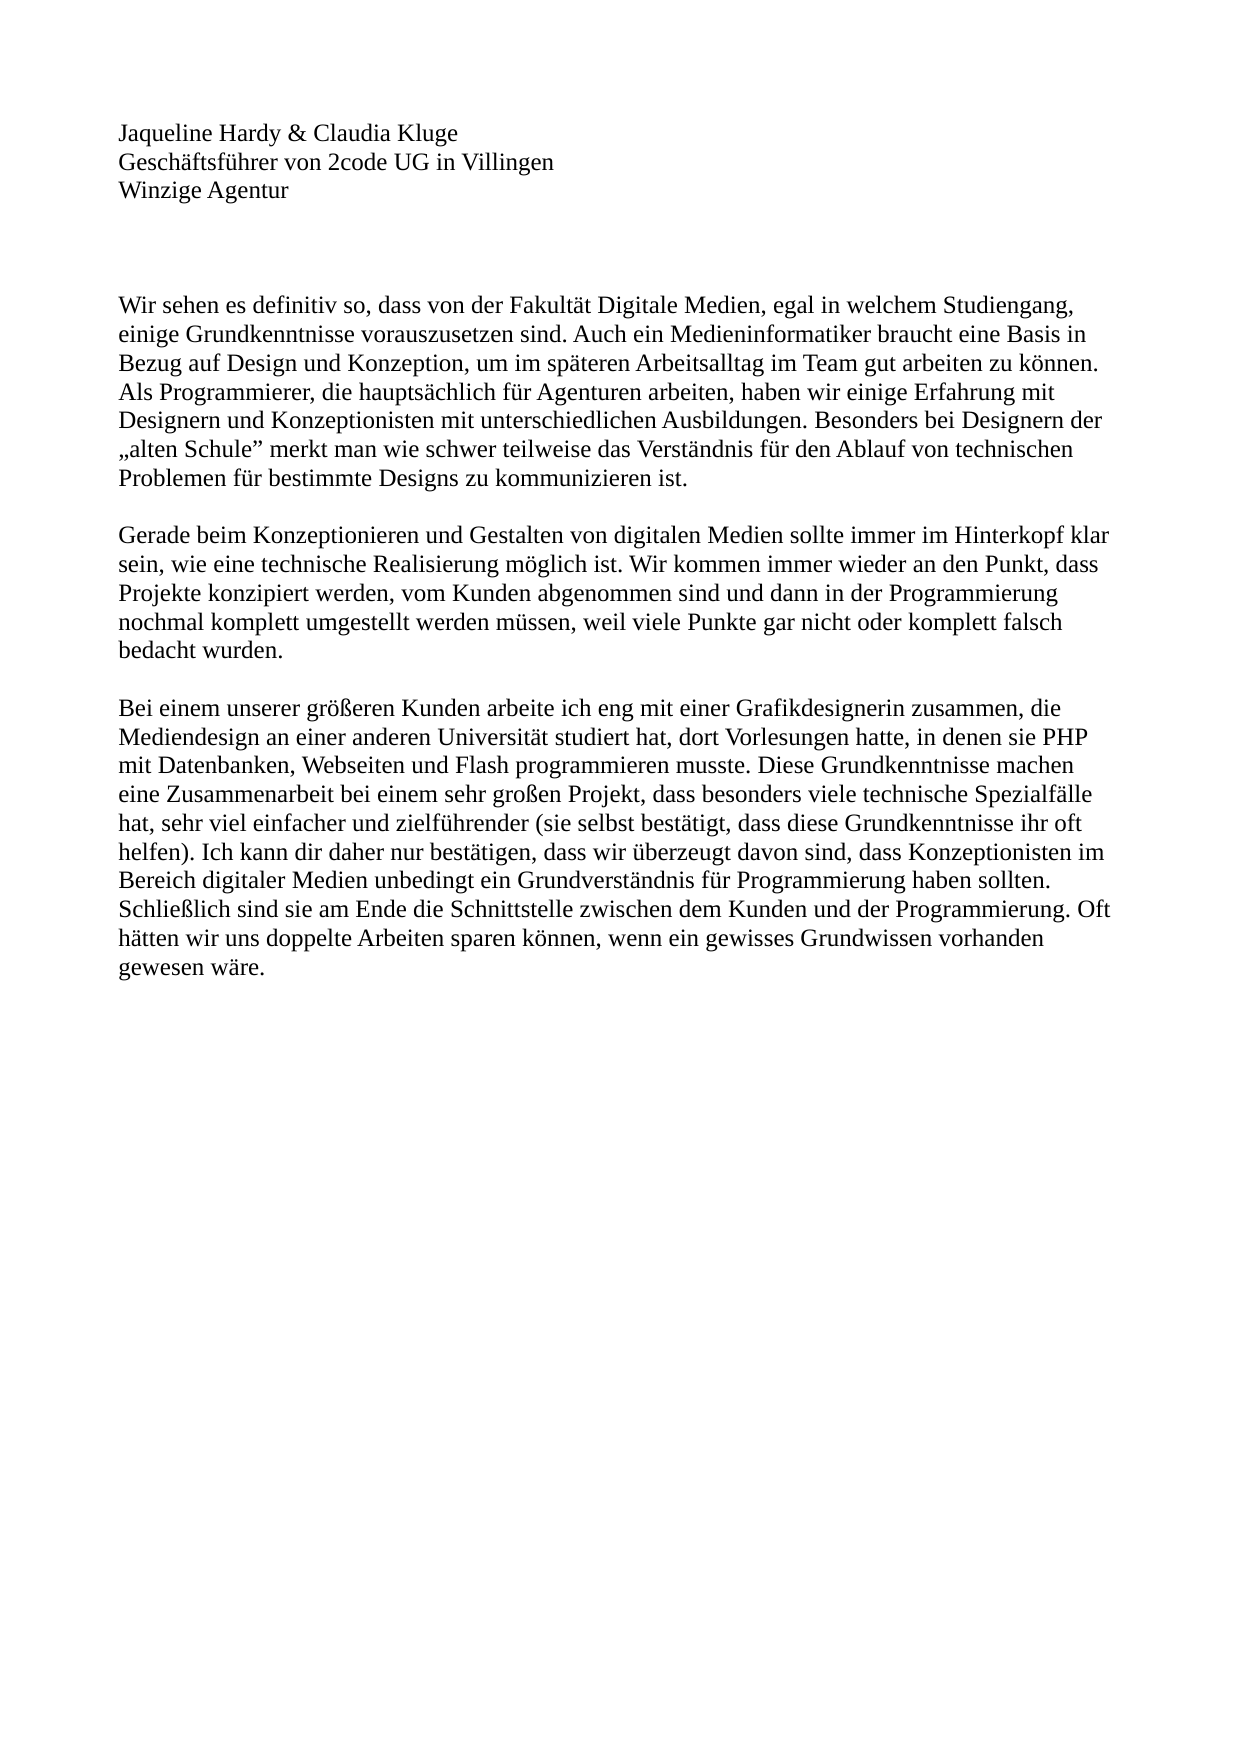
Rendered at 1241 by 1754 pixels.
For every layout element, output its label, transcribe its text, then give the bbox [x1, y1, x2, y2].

text Winzige Agentur [118, 176, 1122, 204]
text Gerade beim Konzeptionieren und Gestalten von digitalen Medien sollte immer im Hinterkopf klar sein, wie eine technische Realisierung möglich ist. Wir kommen immer wieder an den Punkt, dass Projekte konzipiert werden, vom Kunden abgenommen sind und dann in der Programmierung nochmal komplett umgestellt werden müssen, weil viele Punkte gar nicht oder komplett falsch bedacht wurden. [118, 521, 1122, 664]
text Jaqueline Hardy & Claudia Kluge [118, 118, 1122, 147]
text Geschäftsführer von 2code UG in Villingen [118, 147, 1122, 176]
text Wir sehen es definitiv so, dass von der Fakultät Digitale Medien, egal in welchem Studiengang, einige Grundkenntnisse vorauszusetzen sind. Auch ein Medieninformatiker braucht eine Basis in Bezug auf Design und Konzeption, um im späteren Arbeitsalltag im Team gut arbeiten zu können. Als Programmierer, die hauptsächlich für Agenturen arbeiten, haben wir einige Erfahrung mit Designern und Konzeptionisten mit unterschiedlichen Ausbildungen. Besonders bei Designern der „alten Schule” merkt man wie schwer teilweise das Verständnis für den Ablauf von technischen Problemen für bestimmte Designs zu kommunizieren ist. [118, 291, 1122, 492]
text Bei einem unserer größeren Kunden arbeite ich eng mit einer Grafikdesignerin zusammen, die Mediendesign an einer anderen Universität studiert hat, dort Vorlesungen hatte, in denen sie PHP mit Datenbanken, Webseiten und Flash programmieren musste. Diese Grundkenntnisse machen eine Zusammenarbeit bei einem sehr großen Projekt, dass besonders viele technische Spezialfälle hat, sehr viel einfacher und zielführender (sie selbst bestätigt, dass diese Grundkenntnisse ihr oft helfen). Ich kann dir daher nur bestätigen, dass wir überzeugt davon sind, dass Konzeptionisten im Bereich digitaler Medien unbedingt ein Grundverständnis für Programmierung haben sollten. Schließlich sind sie am Ende die Schnittstelle zwischen dem Kunden und der Programmierung. Oft hätten wir uns doppelte Arbeiten sparen können, wenn ein gewisses Grundwissen vorhanden gewesen wäre. [118, 693, 1122, 981]
